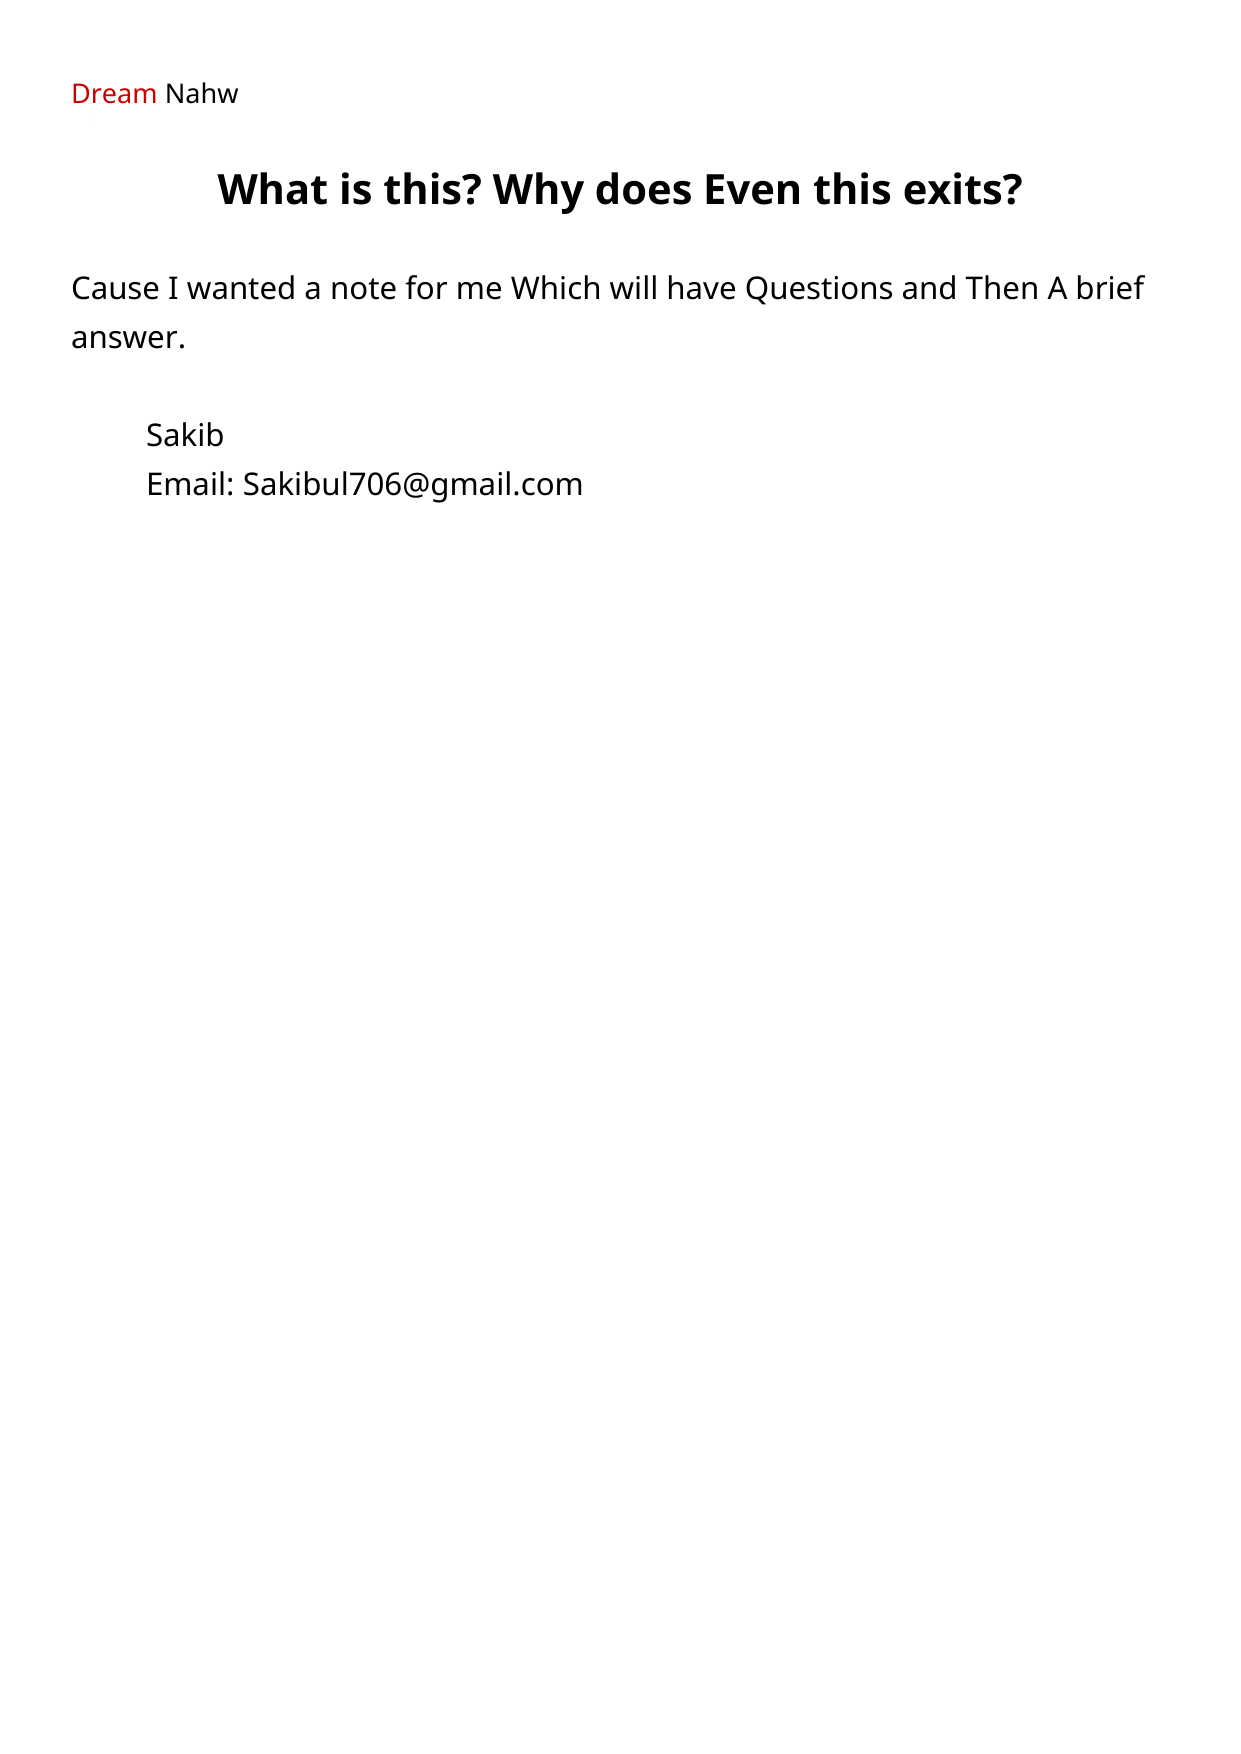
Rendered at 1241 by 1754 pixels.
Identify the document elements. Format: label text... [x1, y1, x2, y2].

text What is this? Why does Even this exits? [71, 160, 1169, 217]
text Email: Sakibul706@gmail.com [146, 462, 1169, 504]
text Cause I wanted a note for me Which will have Questions and Then A brief answer. [71, 266, 1169, 357]
text Sakib [146, 413, 1169, 455]
